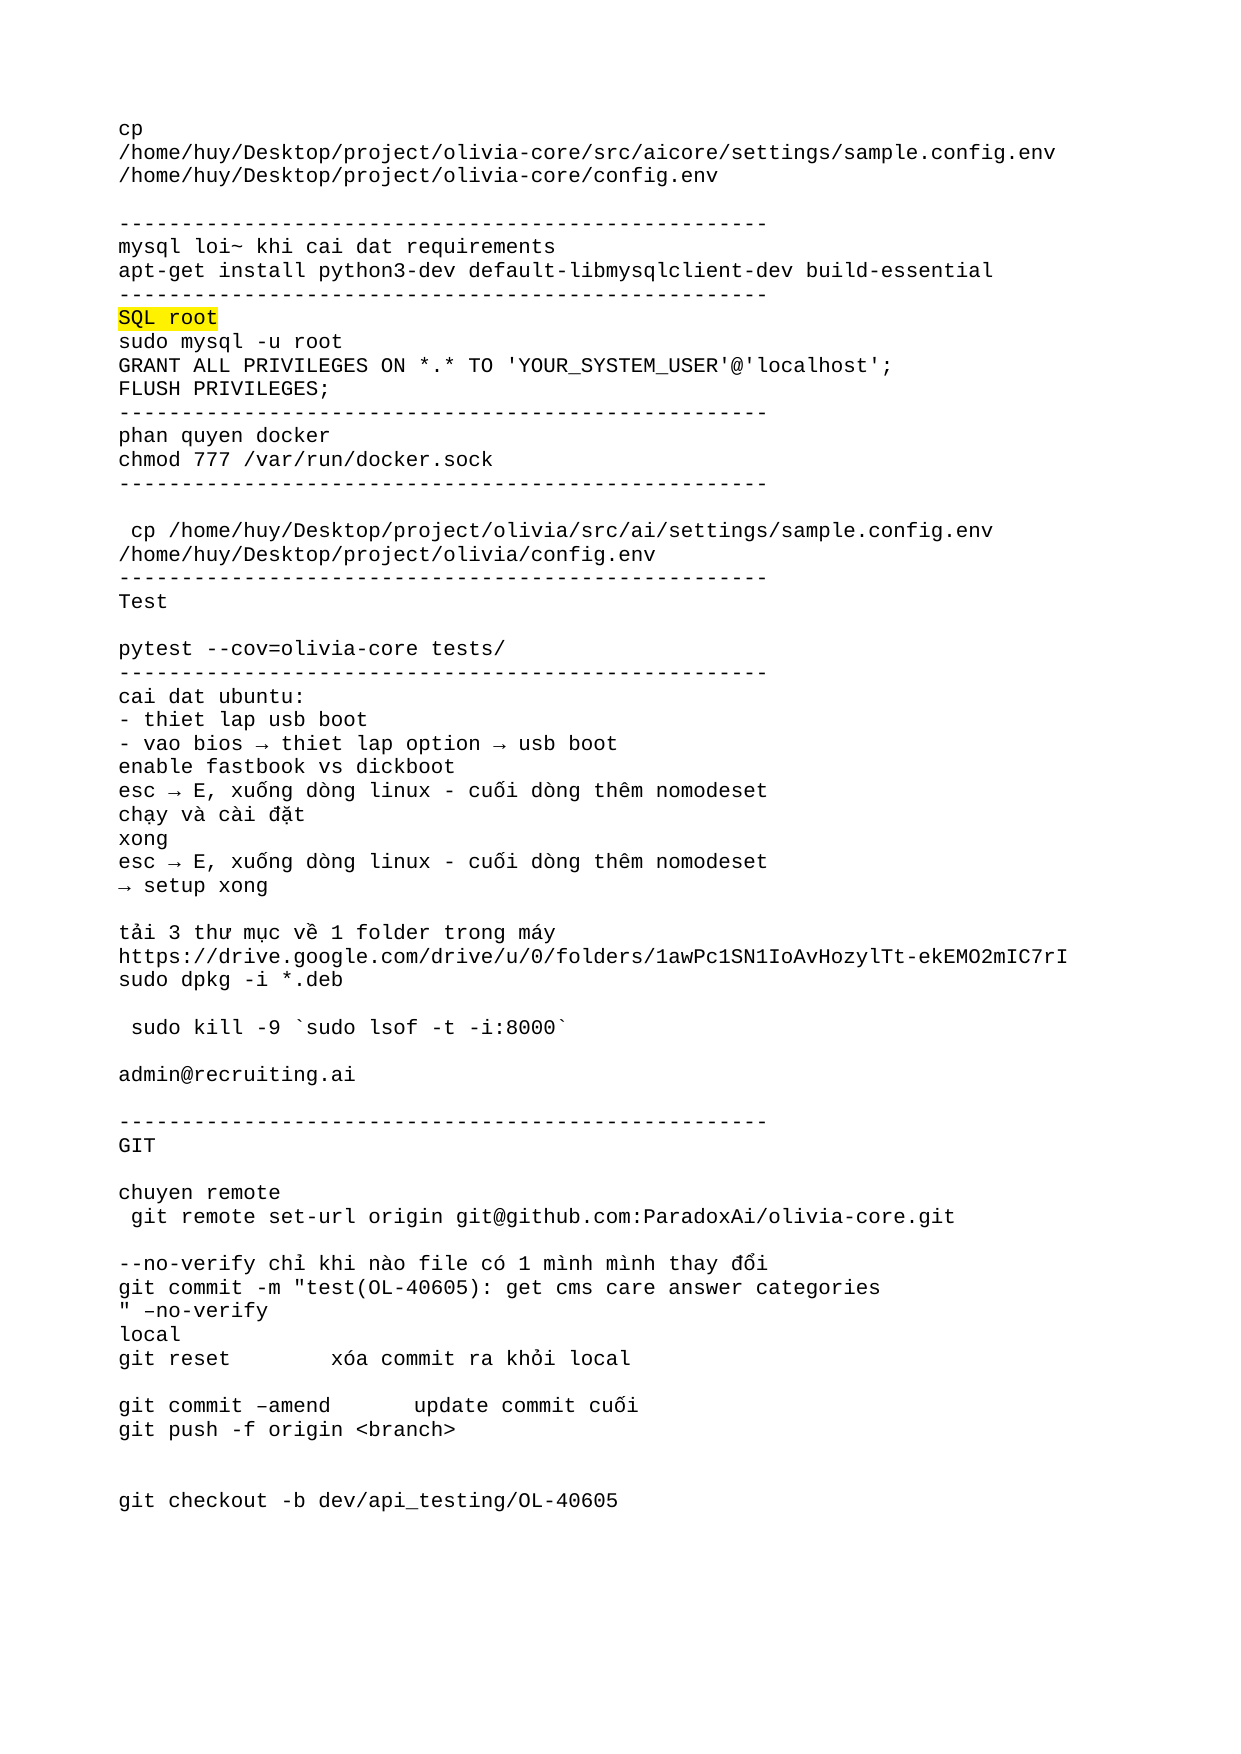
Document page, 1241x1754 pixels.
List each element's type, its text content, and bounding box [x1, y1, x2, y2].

text git commit –amend update commit cuối [118, 1395, 1122, 1419]
text Test [118, 591, 1122, 615]
text - thiet lap usb boot [118, 709, 1122, 733]
text FLUSH PRIVILEGES; [118, 378, 1122, 402]
text ---------------------------------------------------- [118, 284, 1122, 307]
text cai dat ubuntu: [118, 686, 1122, 709]
text ---------------------------------------------------- [118, 662, 1122, 686]
text SQL root [118, 307, 1122, 331]
text ---------------------------------------------------- [118, 402, 1122, 426]
text git push -f origin <branch> [118, 1419, 1122, 1442]
text git checkout -b dev/api_testing/OL-40605 [118, 1489, 1122, 1513]
text apt-get install python3-dev default-libmysqlclient-dev build-essential [118, 260, 1122, 284]
text mysql loi~ khi cai dat requirements [118, 236, 1122, 260]
text enable fastbook vs dickboot [118, 757, 1122, 780]
text chạy và cài đặt [118, 804, 1122, 827]
text esc → E, xuống dòng linux - cuối dòng thêm nomodeset [118, 851, 1122, 875]
text sudo mysql -u root [118, 331, 1122, 354]
text GIT [118, 1135, 1122, 1158]
text GRANT ALL PRIVILEGES ON *.* TO 'YOUR_SYSTEM_USER'@'localhost'; [118, 354, 1122, 378]
text - vao bios → thiet lap option → usb boot [118, 733, 1122, 757]
text esc → E, xuống dòng linux - cuối dòng thêm nomodeset [118, 780, 1122, 804]
text git commit -m "test(OL-40605): get cms care answer categories [118, 1277, 1122, 1300]
text git reset xóa commit ra khỏi local [118, 1348, 1122, 1371]
text cp /home/huy/Desktop/project/olivia-core/src/aicore/settings/sample.config.env /home/huy/Desktop/project/olivia-core/config.env [118, 118, 1122, 189]
text " –no-verify [118, 1300, 1122, 1324]
text chuyen remote [118, 1182, 1122, 1206]
text cp /home/huy/Desktop/project/olivia/src/ai/settings/sample.config.env /home/huy/Desktop/project/olivia/config.env [118, 520, 1122, 567]
text git remote set-url origin git@github.com:ParadoxAi/olivia-core.git [118, 1206, 1122, 1229]
text --no-verify chỉ khi nào file có 1 mình mình thay đổi [118, 1253, 1122, 1277]
text → setup xong [118, 875, 1122, 898]
text tải 3 thư mục về 1 folder trong máy [118, 922, 1122, 946]
text pytest --cov=olivia-core tests/ [118, 638, 1122, 662]
text ---------------------------------------------------- [118, 213, 1122, 236]
text sudo kill -9 `sudo lsof -t -i:8000` [118, 1017, 1122, 1040]
text ---------------------------------------------------- [118, 567, 1122, 591]
text local [118, 1324, 1122, 1348]
text phan quyen docker [118, 426, 1122, 449]
text chmod 777 /var/run/docker.sock [118, 449, 1122, 473]
text xong [118, 827, 1122, 851]
text https://drive.google.com/drive/u/0/folders/1awPc1SN1IoAvHozylTt-ekEMO2mIC7rI [118, 946, 1122, 969]
text sudo dpkg -i *.deb [118, 969, 1122, 993]
text ---------------------------------------------------- [118, 1111, 1122, 1135]
text admin@recruiting.ai [118, 1064, 1122, 1088]
text ---------------------------------------------------- [118, 473, 1122, 496]
